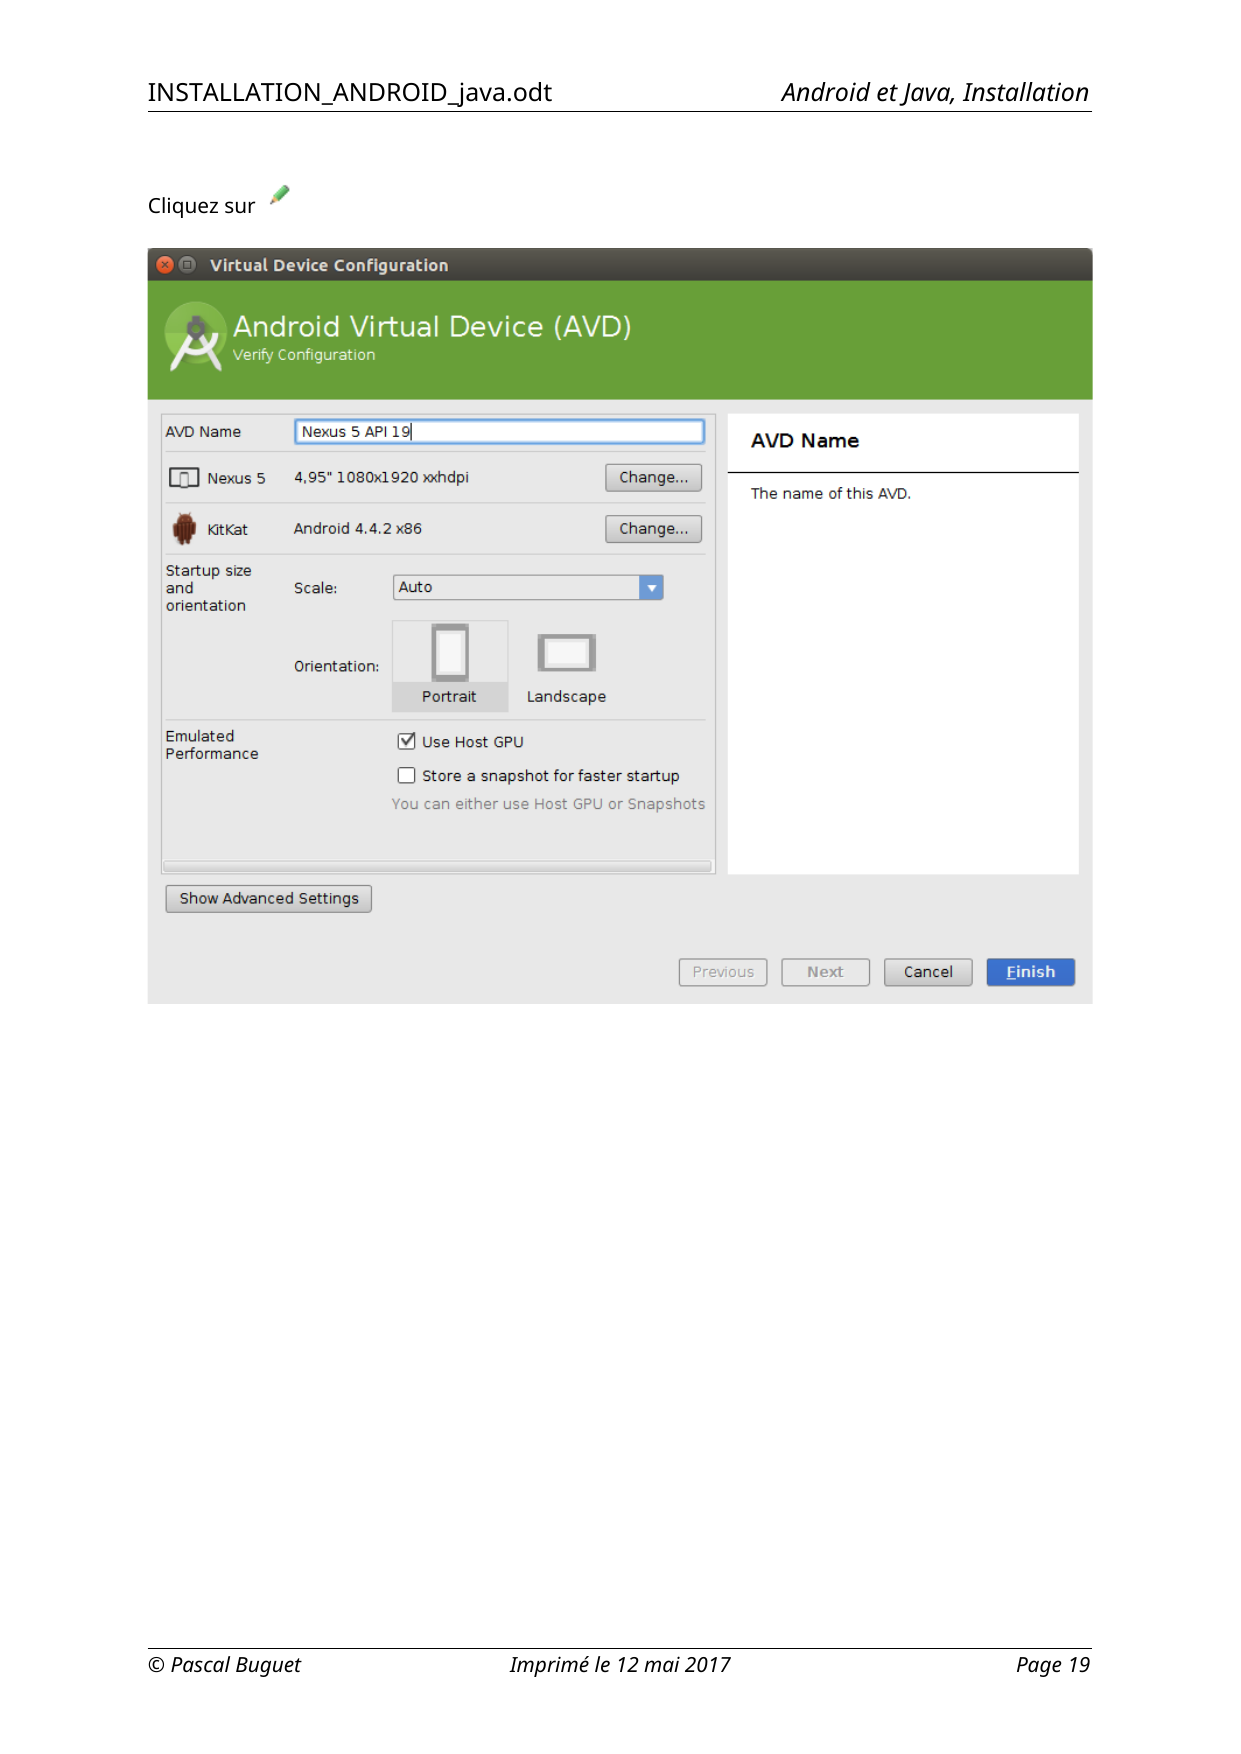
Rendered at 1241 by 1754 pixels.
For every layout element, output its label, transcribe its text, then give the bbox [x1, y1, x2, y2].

picture [261, 176, 299, 214]
picture [147, 248, 1093, 1004]
text Cliquez sur [148, 176, 1092, 220]
